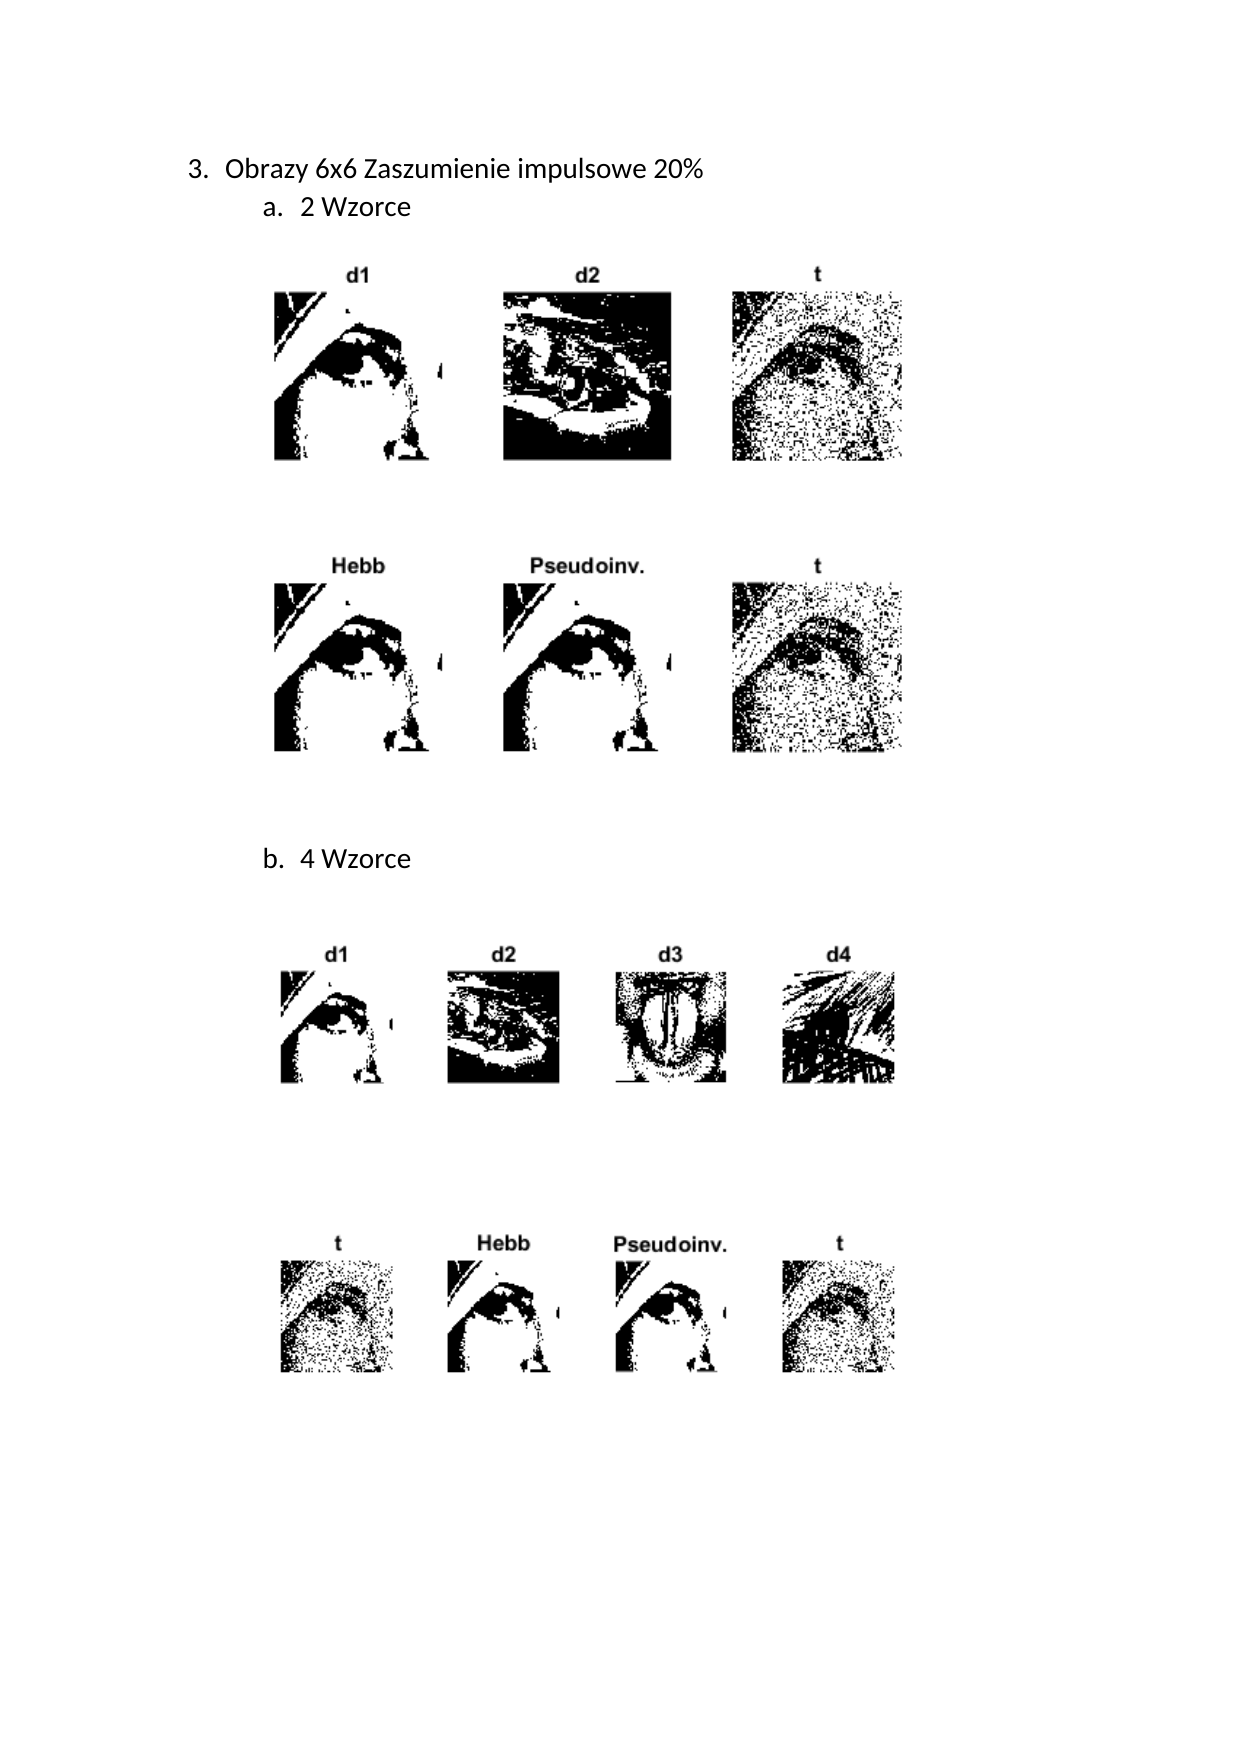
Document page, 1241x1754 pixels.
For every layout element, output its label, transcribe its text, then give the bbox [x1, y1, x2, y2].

picture [168, 879, 979, 1487]
picture [168, 226, 985, 839]
list 4 Wzorce [262, 841, 1090, 876]
list 2 Wzorce [262, 188, 1090, 224]
list Obrazy 6x6 Zaszumienie impulsowe 20% [187, 150, 1090, 186]
